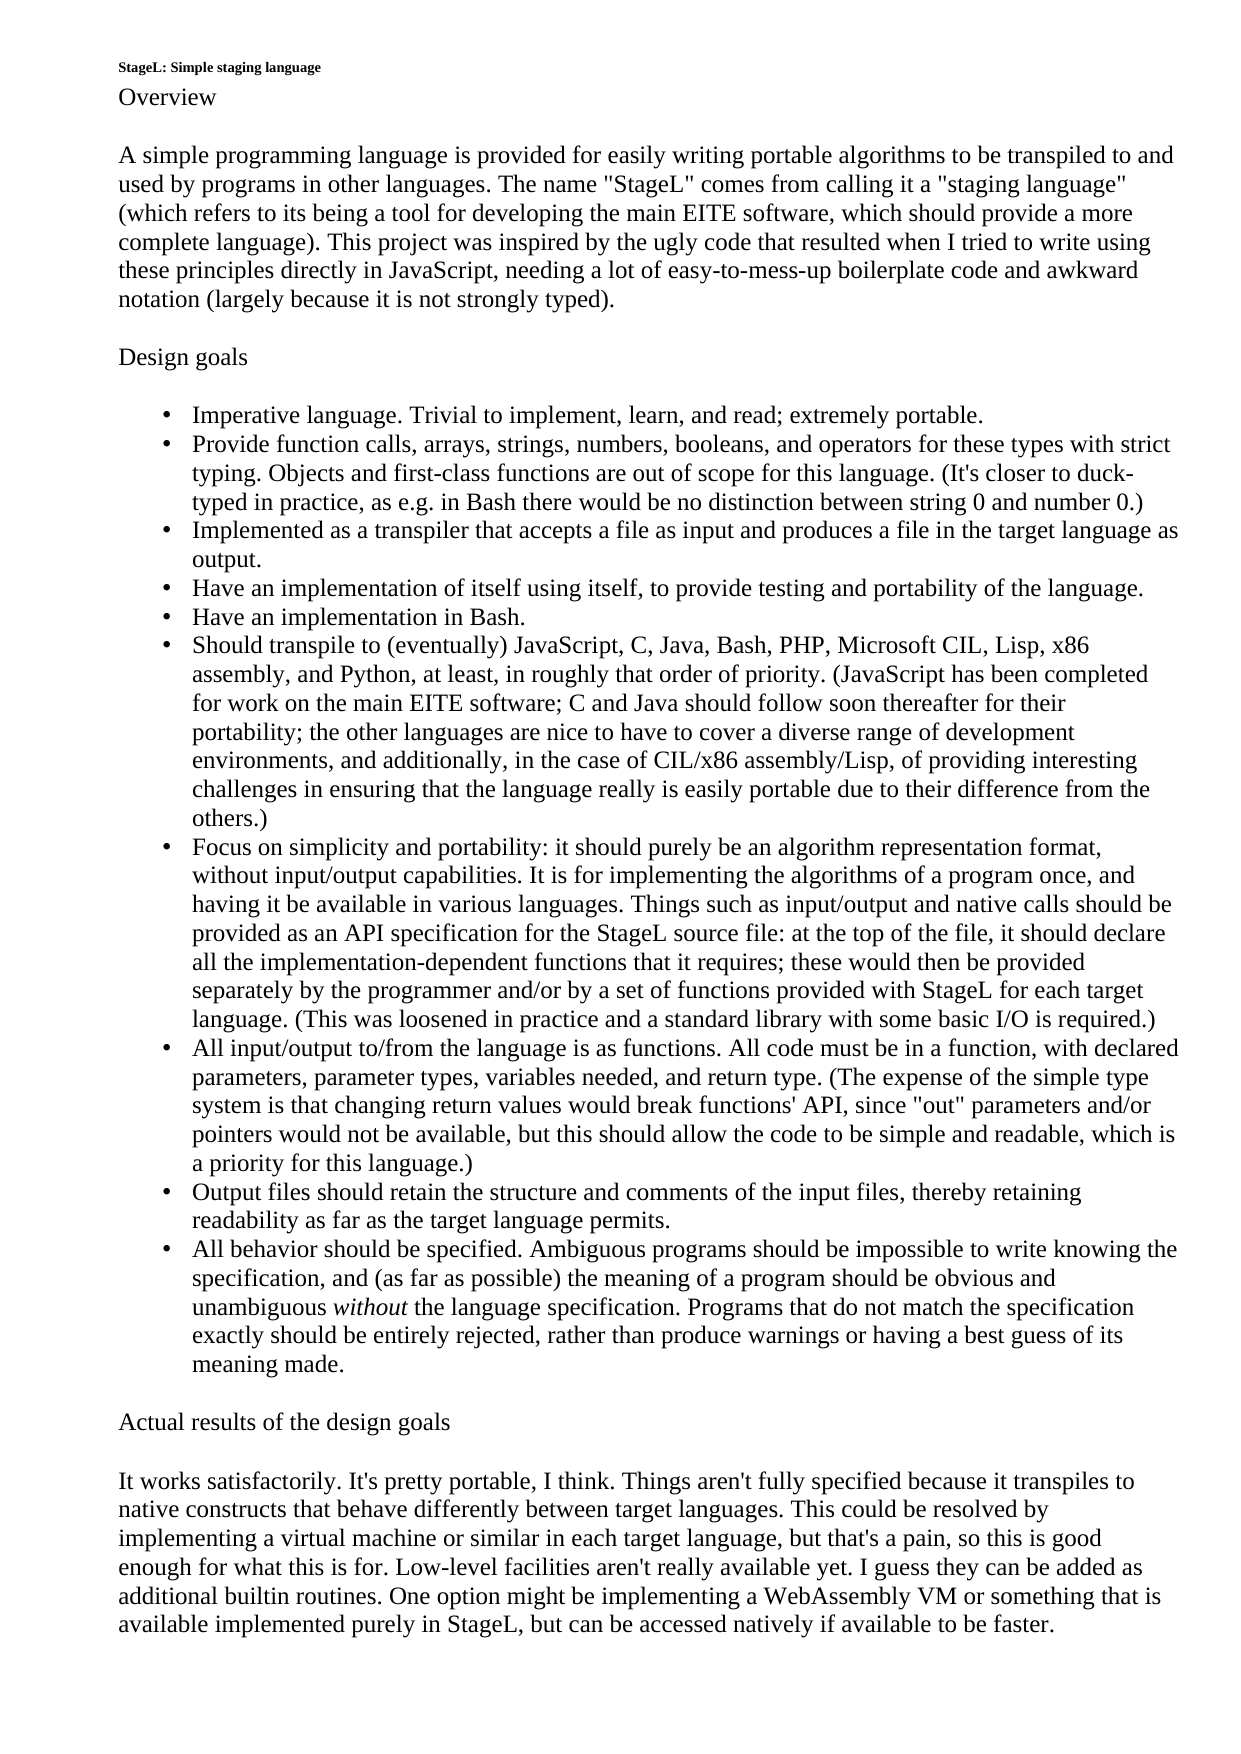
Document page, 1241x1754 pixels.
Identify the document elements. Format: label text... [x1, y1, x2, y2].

text Overview [118, 82, 1181, 111]
list Output files should retain the structure and comments of the input files, thereby retaining readability as far as the target language permits. [162, 1177, 1181, 1234]
text It works satisfactorily. It's pretty portable, I think. Things aren't fully specified because it transpiles to native constructs that behave differently between target languages. This could be resolved by implementing a virtual machine or similar in each target language, but that's a pain, so this is good enough for what this is for. Low-level facilities aren't really available yet. I guess they can be added as additional builtin routines. One option might be implementing a WebAssembly VM or something that is available implemented purely in StageL, but can be accessed natively if available to be faster. [118, 1466, 1181, 1638]
list All input/output to/from the language is as functions. All code must be in a function, with declared parameters, parameter types, variables needed, and return type. (The expense of the simple type system is that changing return values would break functions' API, since "out" parameters and/or pointers would not be available, but this should allow the code to be simple and readable, which is a priority for this language.) [162, 1033, 1181, 1177]
list Have an implementation of itself using itself, to provide testing and portability of the language. [162, 573, 1181, 602]
list Implemented as a transpiler that accepts a file as input and produces a file in the target language as output. [162, 516, 1181, 573]
list Provide function calls, arrays, strings, numbers, booleans, and operators for these types with strict typing. Objects and first-class functions are out of scope for this language. (It's closer to duck-typed in practice, as e.g. in Bash there would be no distinction between string 0 and number 0.) [162, 429, 1181, 516]
list Focus on simplicity and portability: it should purely be an algorithm representation format, without input/output capabilities. It is for implementing the algorithms of a program once, and having it be available in various languages. Things such as input/output and native calls should be provided as an API specification for the StageL source file: at the top of the file, it should declare all the implementation-dependent functions that it requires; these would then be provided separately by the programmer and/or by a set of functions provided with StageL for each target language. (This was loosened in practice and a standard library with some basic I/O is required.) [162, 832, 1181, 1033]
text Design goals [118, 342, 1181, 371]
text A simple programming language is provided for easily writing portable algorithms to be transpiled to and used by programs in other languages. The name "StageL" comes from calling it a "staging language" (which refers to its being a tool for developing the main EITE software, which should provide a more complete language). This project was inspired by the ugly code that resulted when I tried to write using these principles directly in JavaScript, needing a lot of easy-to-mess-up boilerplate code and awkward notation (largely because it is not strongly typed). [118, 140, 1181, 313]
subtitle StageL: Simple staging language [118, 59, 1181, 76]
list Imperative language. Trivial to implement, learn, and read; extremely portable. [162, 401, 1181, 429]
text Actual results of the design goals [118, 1407, 1181, 1436]
list All behavior should be specified. Ambiguous programs should be impossible to write knowing the specification, and (as far as possible) the meaning of a program should be obvious and unambiguous without the language specification. Programs that do not match the specification exactly should be entirely rejected, rather than produce warnings or having a best guess of its meaning made. [162, 1234, 1181, 1378]
list Should transpile to (eventually) JavaScript, C, Java, Bash, PHP, Microsoft CIL, Lisp, x86 assembly, and Python, at least, in roughly that order of priority. (JavaScript has been completed for work on the main EITE software; C and Java should follow soon thereafter for their portability; the other languages are nice to have to cover a diverse range of development environments, and additionally, in the case of CIL/x86 assembly/Lisp, of providing interesting challenges in ensuring that the language really is easily portable due to their difference from the others.) [162, 631, 1181, 832]
list Have an implementation in Bash. [162, 602, 1181, 631]
